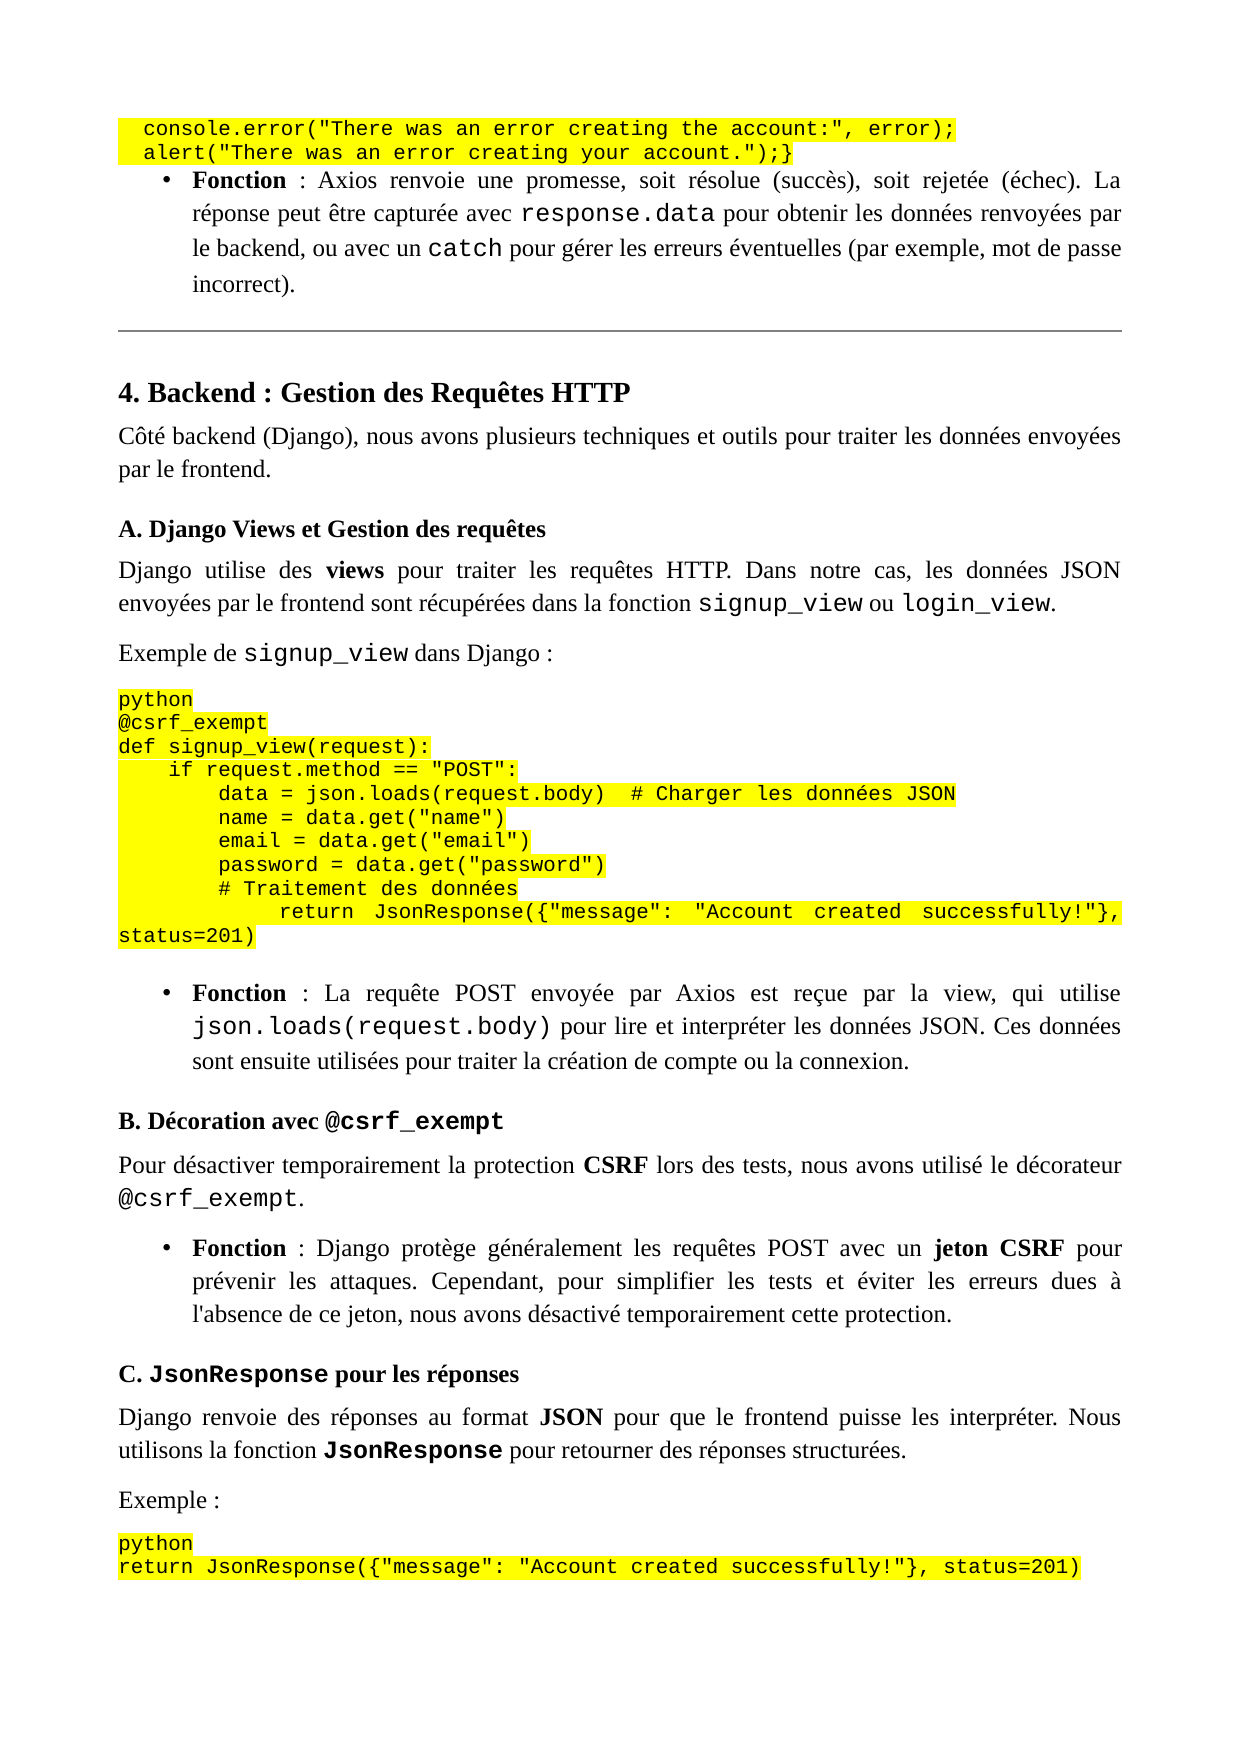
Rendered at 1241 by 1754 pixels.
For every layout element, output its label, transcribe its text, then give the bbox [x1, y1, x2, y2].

subtitle A. Django Views et Gestion des requêtes [118, 514, 1122, 543]
text Django renvoie des réponses au format JSON pour que le frontend puisse les interpréter. Nous utilisons la fonction JsonResponse pour retourner des réponses structurées. [118, 1402, 1122, 1466]
text email = data.get("email") [118, 830, 1122, 854]
text @csrf_exempt [118, 712, 1122, 736]
list Fonction : La requête POST envoyée par Axios est reçue par la view, qui utilise json.loads(request.body) pour lire et interpréter les données JSON. Ces données sont ensuite utilisées pour traiter la création de compte ou la connexion. [162, 978, 1122, 1075]
text alert("There was an error creating your account.");} [118, 142, 1122, 165]
text if request.method == "POST": [118, 759, 1122, 783]
text password = data.get("password") [118, 854, 1122, 878]
text python [118, 1533, 1122, 1556]
text # Traitement des données [118, 878, 1122, 901]
text Côté backend (Django), nous avons plusieurs techniques et outils pour traiter les données envoyées par le frontend. [118, 421, 1122, 483]
text Exemple : [118, 1485, 1122, 1514]
text python [118, 688, 1122, 712]
text Django utilise des views pour traiter les requêtes HTTP. Dans notre cas, les données JSON envoyées par le frontend sont récupérées dans la fonction signup_view ou login_view. [118, 556, 1122, 619]
subtitle 4. Backend : Gestion des Requêtes HTTP [118, 375, 1122, 409]
text return JsonResponse({"message": "Account created successfully!"}, status=201) [118, 901, 1122, 949]
subtitle B. Décoration avec @csrf_exempt [118, 1106, 1122, 1137]
subtitle C. JsonResponse pour les réponses [118, 1359, 1122, 1390]
text return JsonResponse({"message": "Account created successfully!"}, status=201) [118, 1556, 1122, 1580]
text console.error("There was an error creating the account:", error); [118, 118, 1122, 142]
text data = json.loads(request.body) # Charger les données JSON [118, 783, 1122, 807]
text Exemple de signup_view dans Django : [118, 638, 1122, 669]
list Fonction : Django protège généralement les requêtes POST avec un jeton CSRF pour prévenir les attaques. Cependant, pour simplifier les tests et éviter les erreurs dues à l'absence de ce jeton, nous avons désactivé temporairement cette protection. [162, 1233, 1122, 1327]
text Pour désactiver temporairement la protection CSRF lors des tests, nous avons utilisé le décorateur @csrf_exempt. [118, 1150, 1122, 1213]
text name = data.get("name") [118, 807, 1122, 830]
text def signup_view(request): [118, 736, 1122, 759]
list Fonction : Axios renvoie une promesse, soit résolue (succès), soit rejetée (échec). La réponse peut être capturée avec response.data pour obtenir les données renvoyées par le backend, ou avec un catch pour gérer les erreurs éventuelles (par exemple, mot de passe incorrect). [162, 165, 1122, 297]
